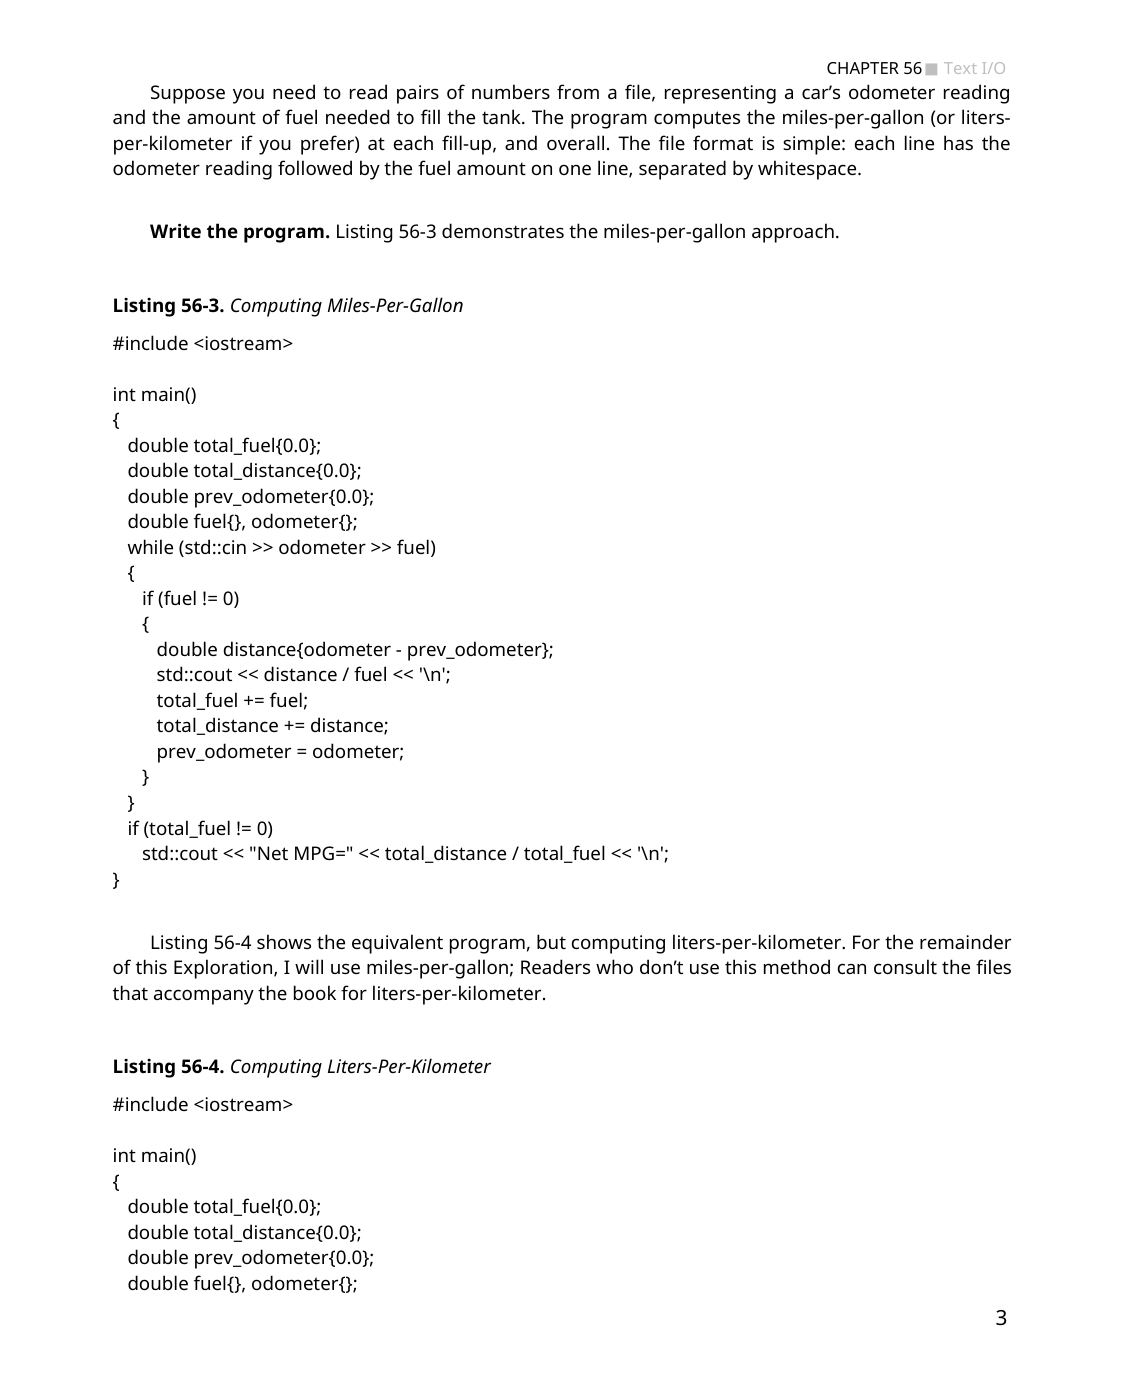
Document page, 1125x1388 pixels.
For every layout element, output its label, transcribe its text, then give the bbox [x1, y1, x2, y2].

text if (fuel != 0) [112, 585, 1012, 611]
text total_fuel += fuel; [112, 687, 1012, 713]
text prev_odometer = odometer; [112, 738, 1012, 764]
text double total_distance{0.0}; [112, 1219, 1012, 1244]
text } [112, 866, 1012, 891]
text } [112, 764, 1012, 789]
text double fuel{}, odometer{}; [112, 1270, 1012, 1296]
text std::cout << distance / fuel << '\n'; [112, 662, 1012, 687]
text { [112, 560, 1012, 585]
text std::cout << "Net MPG=" << total_distance / total_fuel << '\n'; [112, 840, 1012, 866]
text Listing 56-3. Computing Miles-Per-Gallon [112, 292, 1012, 317]
text int main() [112, 1142, 1012, 1168]
text Listing 56-4. Computing Liters-Per-Kilometer [112, 1053, 1012, 1079]
text while (std::cin >> odometer >> fuel) [112, 534, 1012, 560]
text total_distance += distance; [112, 713, 1012, 738]
text Suppose you need to read pairs of numbers from a file, representing a car’s odometer reading and the amount of fuel needed to fill the tank. The program computes the miles-per-gallon (or liters-per-kilometer if you prefer) at each fill-up, and overall. The file format is simple: each line has the odometer reading followed by the fuel amount on one line, separated by whitespace. [112, 79, 1012, 181]
text #include <iostream> [112, 1091, 1012, 1117]
text { [112, 1168, 1012, 1193]
text { [112, 611, 1012, 636]
text double prev_odometer{0.0}; [112, 1244, 1012, 1270]
text Write the program. Listing 56-3 demonstrates the miles-per-gallon approach. [112, 218, 1012, 244]
text { [112, 407, 1012, 432]
text double total_distance{0.0}; [112, 458, 1012, 483]
text double prev_odometer{0.0}; [112, 483, 1012, 509]
text double distance{odometer - prev_odometer}; [112, 636, 1012, 662]
text #include <iostream> [112, 330, 1012, 356]
text int main() [112, 381, 1012, 407]
text double fuel{}, odometer{}; [112, 509, 1012, 534]
text Listing 56-4 shows the equivalent program, but computing liters-per-kilometer. For the remainder of this Exploration, I will use miles-per-gallon; Readers who don’t use this method can consult the files that accompany the book for liters-per-kilometer. [112, 929, 1012, 1006]
text double total_fuel{0.0}; [112, 1193, 1012, 1219]
text if (total_fuel != 0) [112, 815, 1012, 840]
text } [112, 789, 1012, 815]
text double total_fuel{0.0}; [112, 432, 1012, 458]
